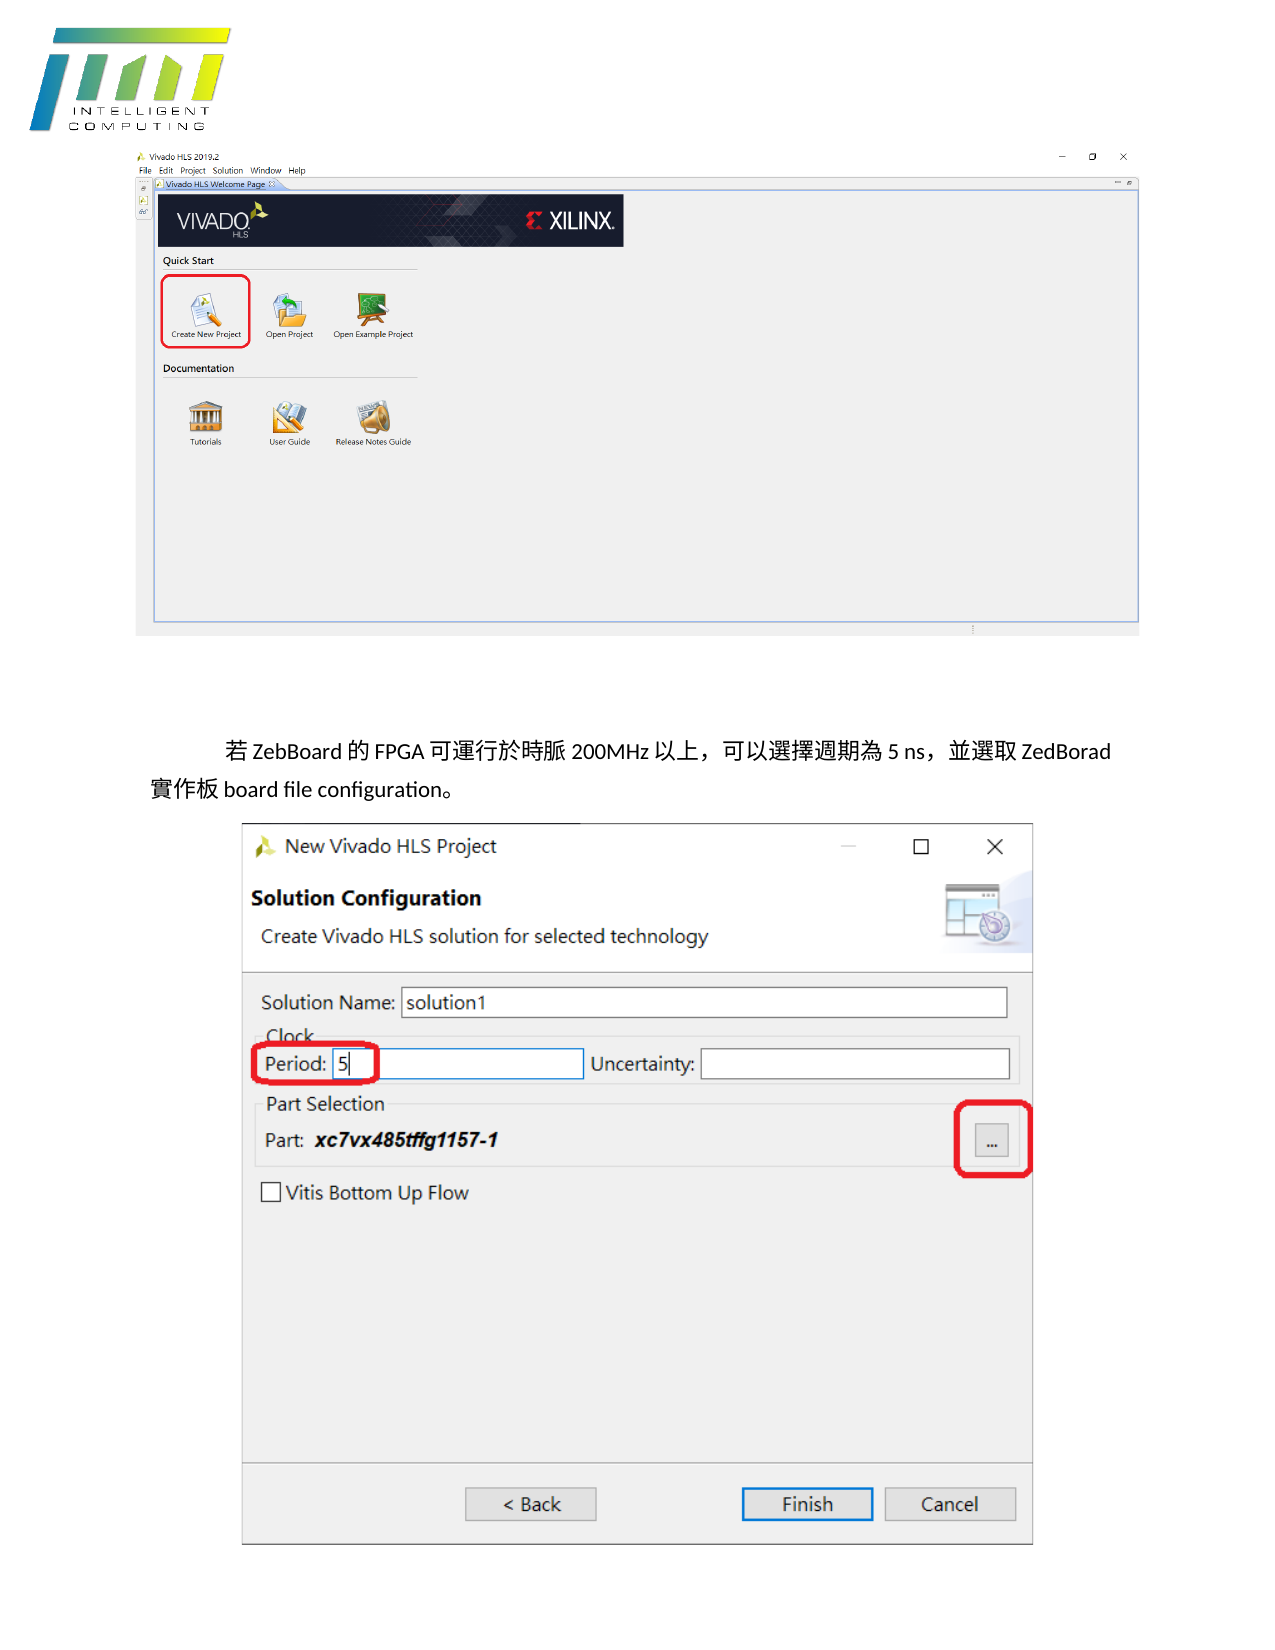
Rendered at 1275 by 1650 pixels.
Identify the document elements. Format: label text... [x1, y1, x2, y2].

text 若ZebBoard的FPGA可運行於時脈200MHz以上，可以選擇週期為5 ns，並選取ZedBorad實作板board file configuration。 [150, 733, 1125, 804]
